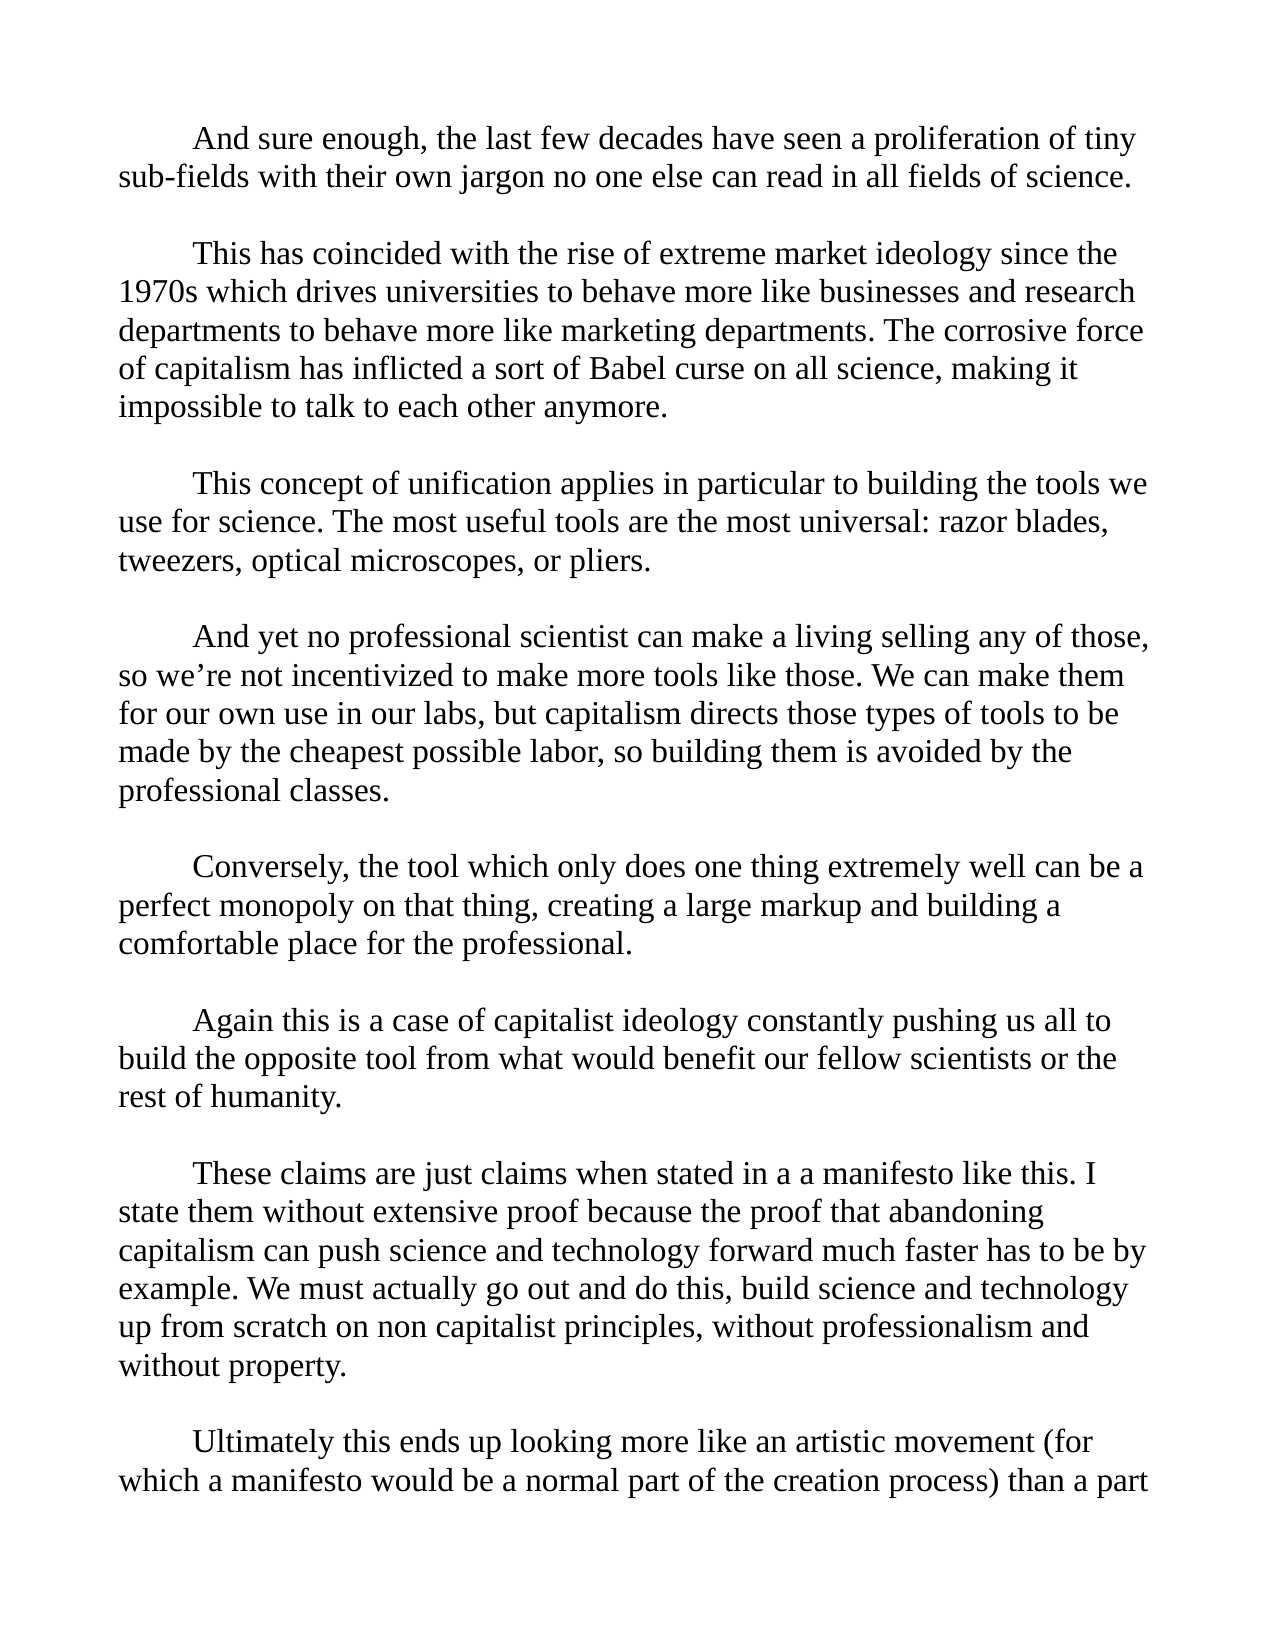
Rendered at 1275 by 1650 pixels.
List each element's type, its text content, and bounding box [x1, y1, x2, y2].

text Conversely, the tool which only does one thing extremely well can be a perfect monopoly on that thing, creating a large markup and building a comfortable place for the professional. [118, 846, 1157, 961]
text And sure enough, the last few decades have seen a proliferation of tiny sub-fields with their own jargon no one else can read in all fields of science. [118, 118, 1157, 195]
text Ultimately this ends up looking more like an artistic movement (for which a manifesto would be a normal part of the creation process) than a part [118, 1421, 1157, 1498]
text These claims are just claims when stated in a a manifesto like this. I state them without extensive proof because the proof that abandoning capitalism can push science and technology forward much faster has to be by example. We must actually go out and do this, build science and technology up from scratch on non capitalist principles, without professionalism and without property. [118, 1153, 1157, 1383]
text Again this is a case of capitalist ideology constantly pushing us all to build the opposite tool from what would benefit our fellow scientists or the rest of humanity. [118, 1000, 1157, 1115]
text This has coincided with the rise of extreme market ideology since the 1970s which drives universities to behave more like businesses and research departments to behave more like marketing departments. The corrosive force of capitalism has inflicted a sort of Babel curse on all science, making it impossible to talk to each other anymore. [118, 233, 1157, 425]
text And yet no professional scientist can make a living selling any of those, so we’re not incentivized to make more tools like those. We can make them for our own use in our labs, but capitalism directs those types of tools to be made by the cheapest possible labor, so building them is avoided by the professional classes. [118, 616, 1157, 808]
text This concept of unification applies in particular to building the tools we use for science. The most useful tools are the most universal: razor blades, tweezers, optical microscopes, or pliers. [118, 463, 1157, 578]
